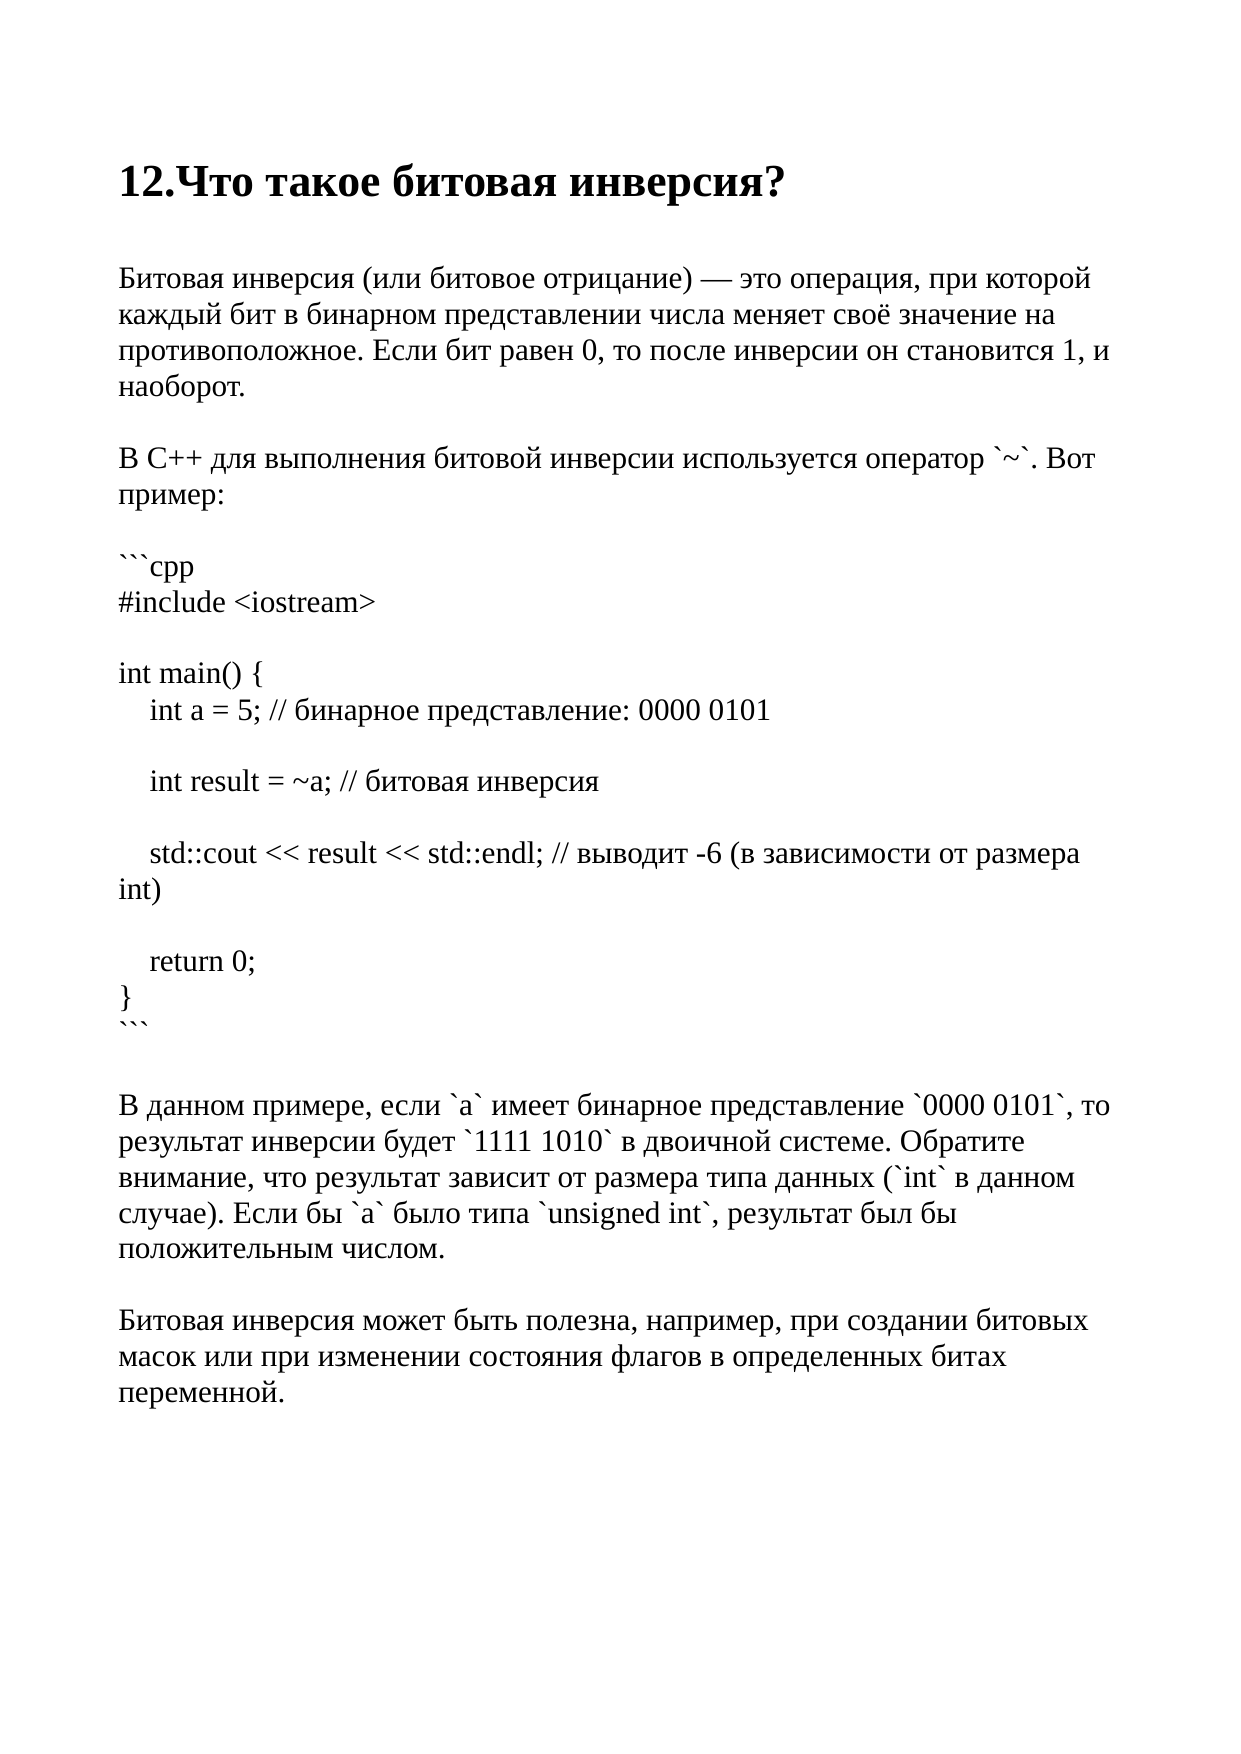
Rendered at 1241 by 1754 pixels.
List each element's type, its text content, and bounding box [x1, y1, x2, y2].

text Битовая инверсия может быть полезна, например, при создании битовых масок или при изменении состояния флагов в определенных битах переменной. [118, 1302, 1122, 1409]
text #include <iostream> [118, 583, 1122, 619]
text } [118, 978, 1122, 1014]
text 12.Что такое битовая инверсия? [118, 154, 1122, 207]
text std::cout << result << std::endl; // выводит -6 (в зависимости от размера int) [118, 834, 1122, 906]
text В данном примере, если `a` имеет бинарное представление `0000 0101`, то результат инверсии будет `1111 1010` в двоичной системе. Обратите внимание, что результат зависит от размера типа данных (`int` в данном случае). Если бы `a` было типа `unsigned int`, результат был бы положительным числом. [118, 1086, 1122, 1266]
text ``` [118, 1014, 1122, 1050]
text int main() { [118, 655, 1122, 691]
text return 0; [118, 942, 1122, 978]
text Битовая инверсия (или битовое отрицание) — это операция, при которой каждый бит в бинарном представлении числа меняет своё значение на противоположное. Если бит равен 0, то после инверсии он становится 1, и наоборот. [118, 259, 1122, 403]
text int result = ~a; // битовая инверсия [118, 763, 1122, 798]
text int a = 5; // бинарное представление: 0000 0101 [118, 691, 1122, 727]
text В C++ для выполнения битовой инверсии используется оператор `~`. Вот пример: [118, 439, 1122, 511]
text ```cpp [118, 547, 1122, 583]
